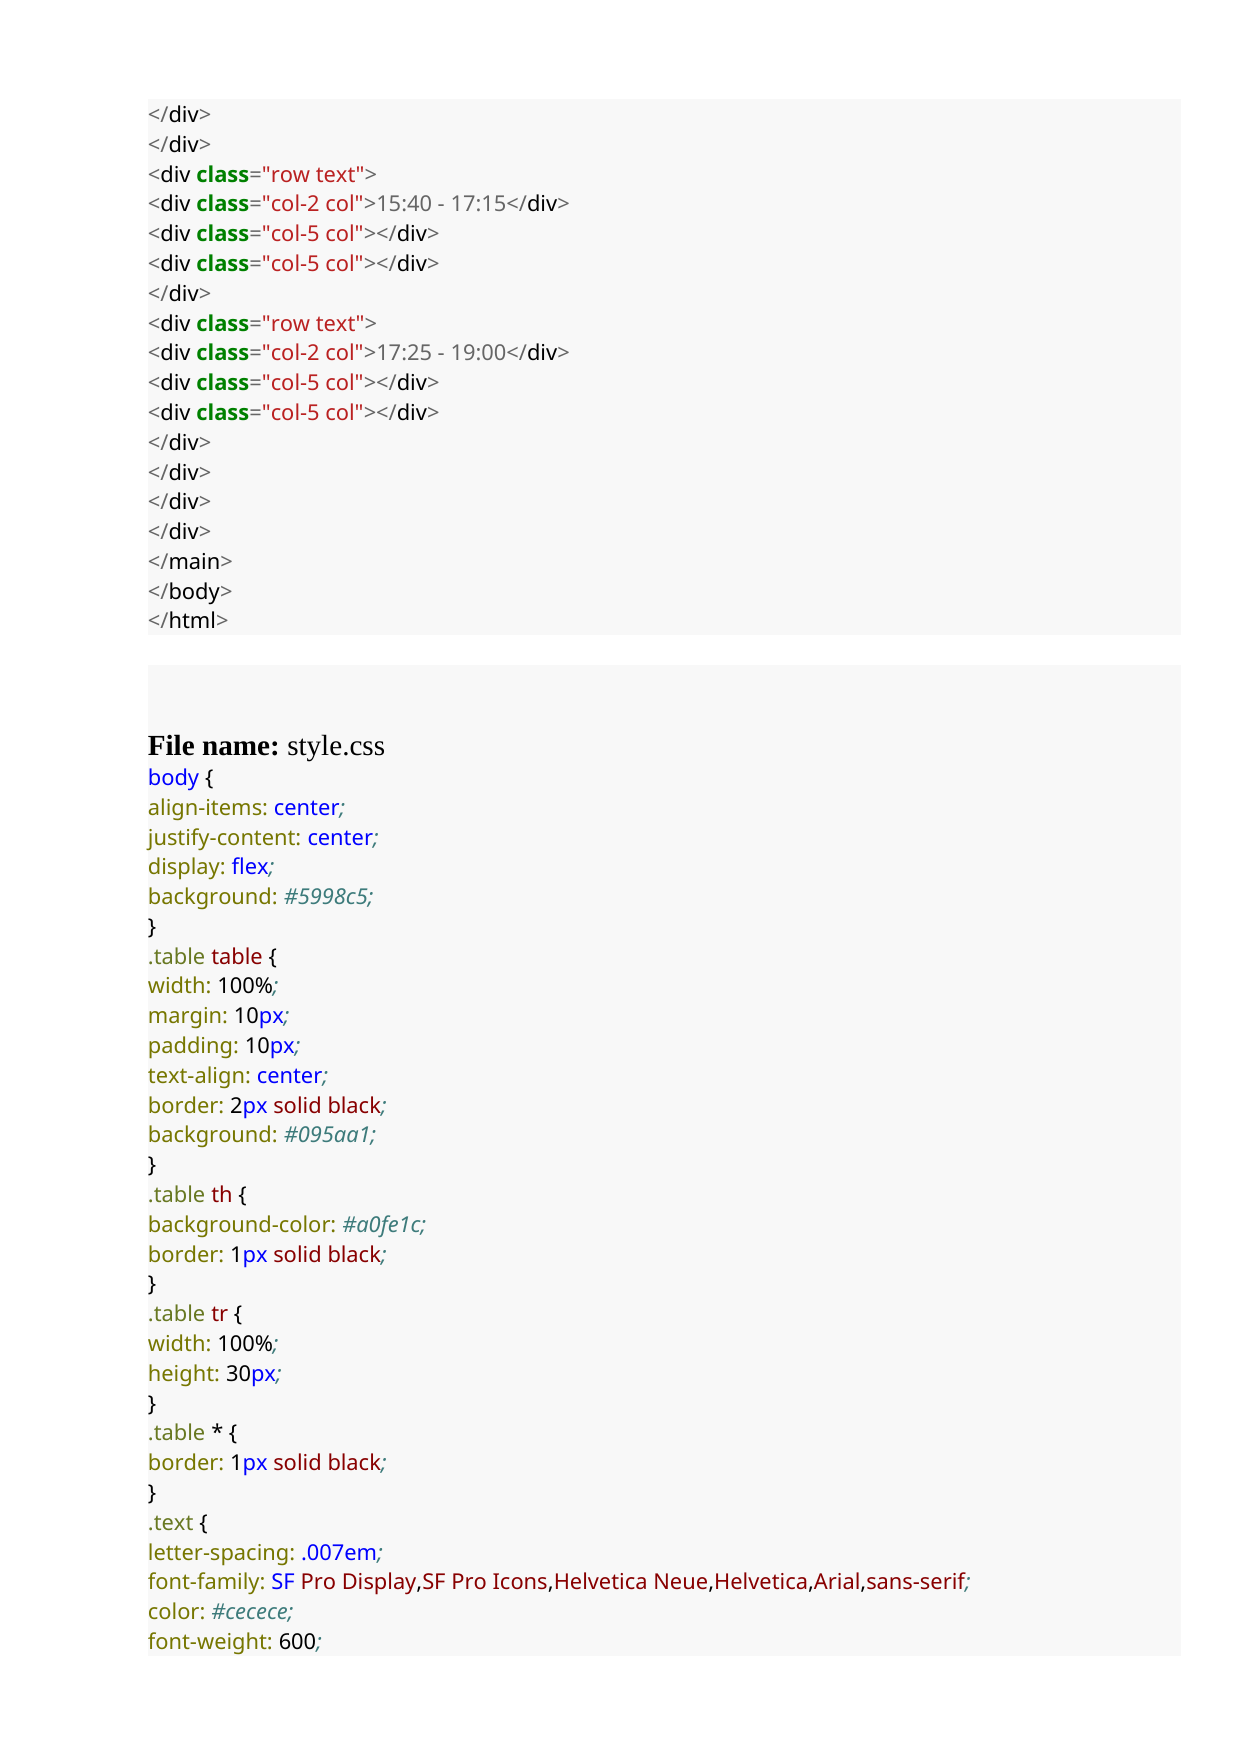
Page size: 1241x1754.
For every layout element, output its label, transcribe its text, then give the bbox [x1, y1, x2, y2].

text .table table { [148, 941, 1181, 971]
text <div class="col-5 col"></div> [148, 248, 1181, 278]
text font-weight: 600; [148, 1626, 1181, 1656]
text border: 1px solid black; [148, 1239, 1181, 1268]
text <div class="col-5 col"></div> [148, 367, 1181, 397]
text <div class="col-5 col"></div> [148, 218, 1181, 248]
text } [148, 911, 1181, 941]
text border: 1px solid black; [148, 1447, 1181, 1477]
text <div class="row text"> [148, 159, 1181, 188]
text background: #095aa1; [148, 1119, 1181, 1149]
text background-color: #a0fe1c; [148, 1209, 1181, 1239]
text .table * { [148, 1417, 1181, 1447]
text </div> [148, 516, 1181, 546]
text } [148, 1388, 1181, 1417]
text background: #5998c5; [148, 881, 1181, 911]
text </div> [148, 457, 1181, 486]
text justify-content: center; [148, 822, 1181, 851]
text <div class="col-2 col">15:40 - 17:15</div> [148, 188, 1181, 218]
text </div> [148, 129, 1181, 159]
text height: 30px; [148, 1358, 1181, 1388]
text </div> [148, 486, 1181, 516]
text margin: 10px; [148, 1000, 1181, 1030]
text font-family: SF Pro Display,SF Pro Icons,Helvetica Neue,Helvetica,Arial,sans-serif; [148, 1566, 1181, 1596]
text align-items: center; [148, 792, 1181, 822]
text border: 2px solid black; [148, 1090, 1181, 1119]
text <div class="row text"> [148, 308, 1181, 337]
text </main> [148, 546, 1181, 576]
text body { [148, 762, 1181, 792]
text </html> [148, 606, 1181, 635]
text letter-spacing: .007em; [148, 1537, 1181, 1566]
text .table th { [148, 1179, 1181, 1209]
text <div class="col-5 col"></div> [148, 397, 1181, 427]
text width: 100%; [148, 1328, 1181, 1358]
text </body> [148, 576, 1181, 606]
text </div> [148, 99, 1181, 129]
text .text { [148, 1507, 1181, 1537]
text </div> [148, 278, 1181, 308]
text } [148, 1477, 1181, 1507]
text padding: 10px; [148, 1030, 1181, 1060]
text display: flex; [148, 851, 1181, 881]
text width: 100%; [148, 971, 1181, 1000]
text File name: style.css [148, 728, 1181, 762]
text color: #cecece; [148, 1596, 1181, 1626]
text text-align: center; [148, 1060, 1181, 1090]
text <div class="col-2 col">17:25 - 19:00</div> [148, 337, 1181, 367]
text .table tr { [148, 1298, 1181, 1328]
text </div> [148, 427, 1181, 457]
text } [148, 1149, 1181, 1179]
text } [148, 1268, 1181, 1298]
